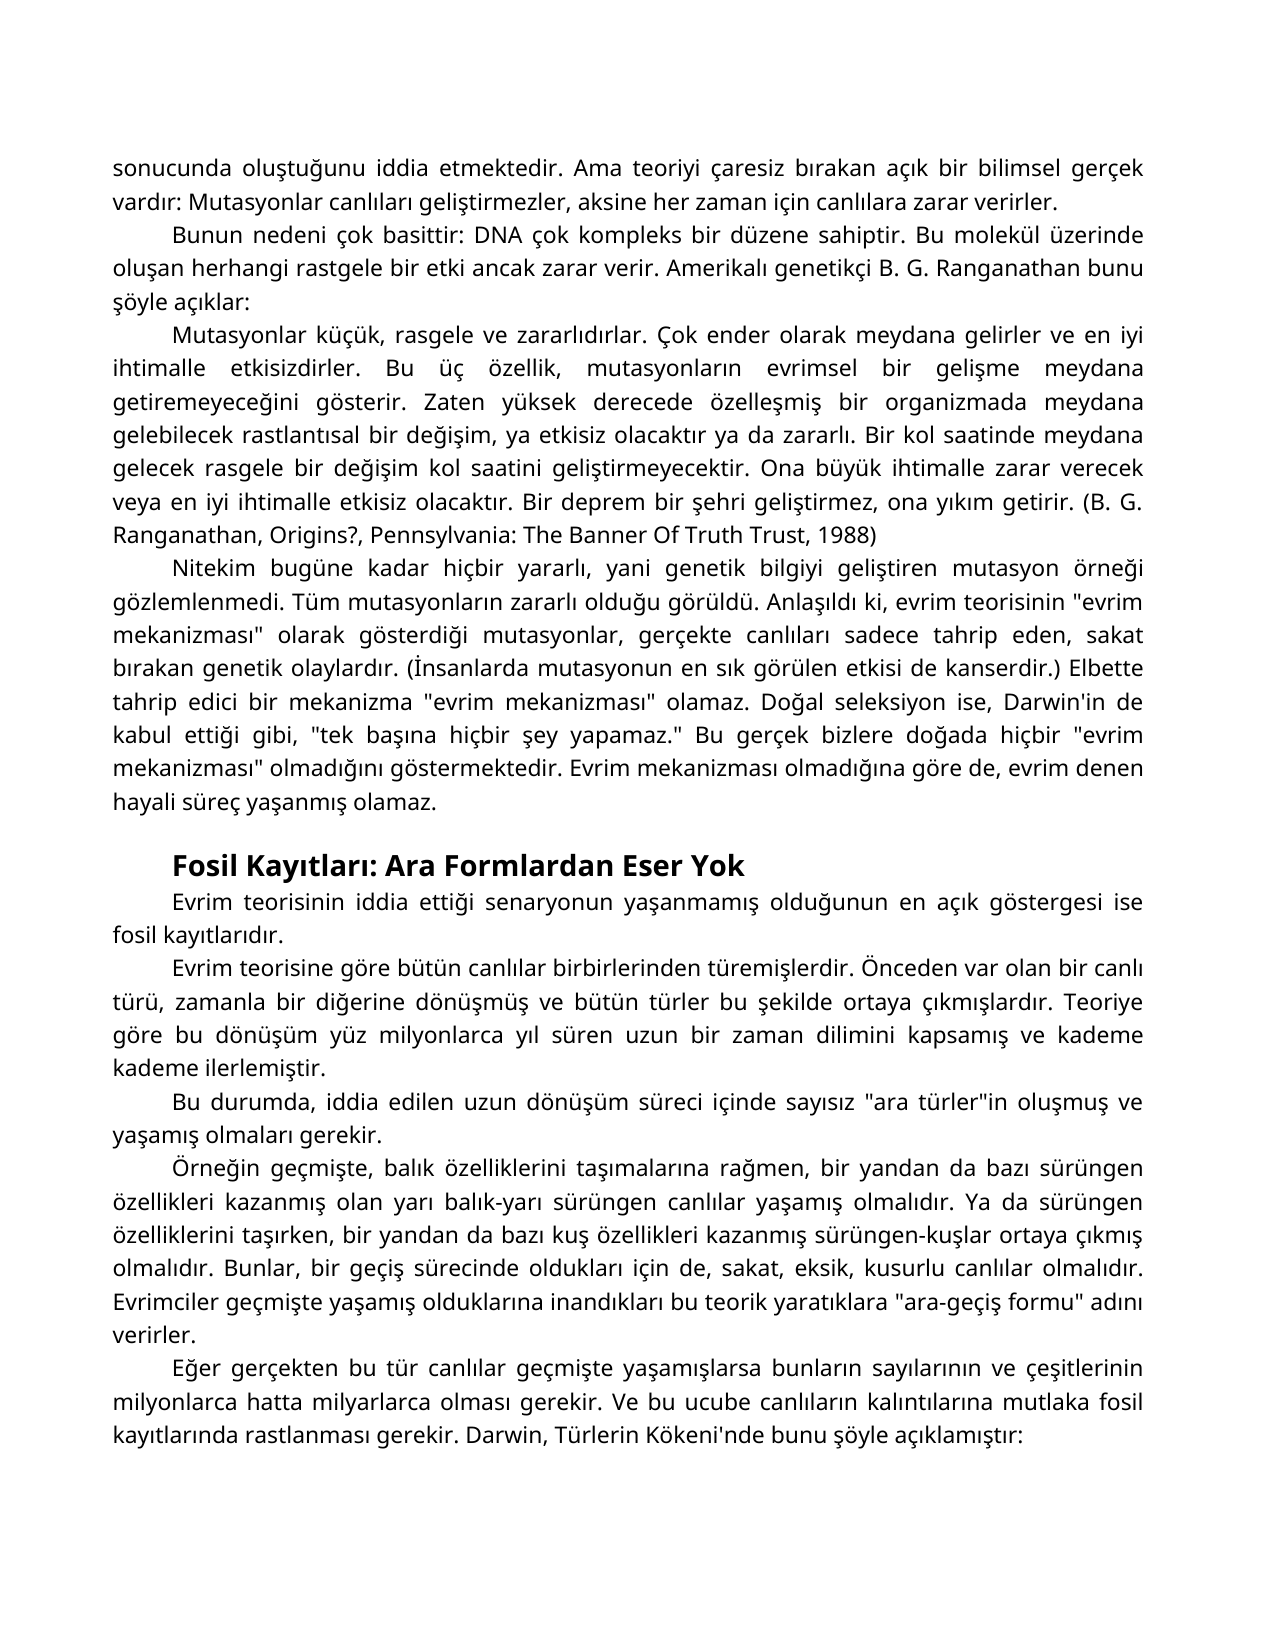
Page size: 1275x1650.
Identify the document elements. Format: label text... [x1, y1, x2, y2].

text Nitekim bugüne kadar hiçbir yararlı, yani genetik bilgiyi geliştiren mutasyon örneği gözlemlenmedi. Tüm mutasyonların zararlı olduğu görüldü. Anlaşıldı ki, evrim teorisinin "evrim mekanizması" olarak gösterdiği mutasyonlar, gerçekte canlıları sadece tahrip eden, sakat bırakan genetik olaylardır. (İnsanlarda mutasyonun en sık görülen etkisi de kanserdir.) Elbette tahrip edici bir mekanizma "evrim mekanizması" olamaz. Doğal seleksiyon ise, Darwin'in de kabul ettiği gibi, "tek başına hiçbir şey yapamaz." Bu gerçek bizlere doğada hiçbir "evrim mekanizması" olmadığını göstermektedir. Evrim mekanizması olmadığına göre de, evrim denen hayali süreç yaşanmış olamaz. [112, 550, 1145, 817]
text Evrim teorisinin iddia ettiği senaryonun yaşanmamış olduğunun en açık göstergesi ise fosil kayıtlarıdır. [112, 883, 1145, 950]
text Evrim teorisine göre bütün canlılar birbirlerinden türemişlerdir. Önceden var olan bir canlı türü, zamanla bir diğerine dönüşmüş ve bütün türler bu şekilde ortaya çıkmışlardır. Teoriye göre bu dönüşüm yüz milyonlarca yıl süren uzun bir zaman dilimini kapsamış ve kademe kademe ilerlemiştir. [112, 950, 1145, 1083]
text Fosil Kayıtları: Ara Formlardan Eser Yok [112, 850, 1145, 883]
text Örneğin geçmişte, balık özelliklerini taşımalarına rağmen, bir yandan da bazı sürüngen özellikleri kazanmış olan yarı balık-yarı sürüngen canlılar yaşamış olmalıdır. Ya da sürüngen özelliklerini taşırken, bir yandan da bazı kuş özellikleri kazanmış sürüngen-kuşlar ortaya çıkmış olmalıdır. Bunlar, bir geçiş sürecinde oldukları için de, sakat, eksik, kusurlu canlılar olmalıdır. Evrimciler geçmişte yaşamış olduklarına inandıkları bu teorik yaratıklara "ara-geçiş formu" adını verirler. [112, 1150, 1145, 1350]
text sonucunda oluştuğunu iddia etmektedir. Ama teoriyi çaresiz bırakan açık bir bilimsel gerçek vardır: Mutasyonlar canlıları geliştirmezler, aksine her zaman için canlılara zarar verirler. [112, 150, 1145, 217]
text Bunun nedeni çok basittir: DNA çok kompleks bir düzene sahiptir. Bu molekül üzerinde oluşan herhangi rastgele bir etki ancak zarar verir. Amerikalı genetikçi B. G. Ranganathan bunu şöyle açıklar: [112, 217, 1145, 317]
text Eğer gerçekten bu tür canlılar geçmişte yaşamışlarsa bunların sayılarının ve çeşitlerinin milyonlarca hatta milyarlarca olması gerekir. Ve bu ucube canlıların kalıntılarına mutlaka fosil kayıtlarında rastlanması gerekir. Darwin, Türlerin Kökeni'nde bunu şöyle açıklamıştır: [112, 1350, 1145, 1450]
text Mutasyonlar küçük, rasgele ve zararlıdırlar. Çok ender olarak meydana gelirler ve en iyi ihtimalle etkisizdirler. Bu üç özellik, mutasyonların evrimsel bir gelişme meydana getiremeyeceğini gösterir. Zaten yüksek derecede özelleşmiş bir organizmada meydana gelebilecek rastlantısal bir değişim, ya etkisiz olacaktır ya da zararlı. Bir kol saatinde meydana gelecek rasgele bir değişim kol saatini geliştirmeyecektir. Ona büyük ihtimalle zarar verecek veya en iyi ihtimalle etkisiz olacaktır. Bir deprem bir şehri geliştirmez, ona yıkım getirir. (B. G. Ranganathan, Origins?, Pennsylvania: The Banner Of Truth Trust, 1988) [112, 317, 1145, 550]
text Bu durumda, iddia edilen uzun dönüşüm süreci içinde sayısız "ara türler"in oluşmuş ve yaşamış olmaları gerekir. [112, 1083, 1145, 1150]
